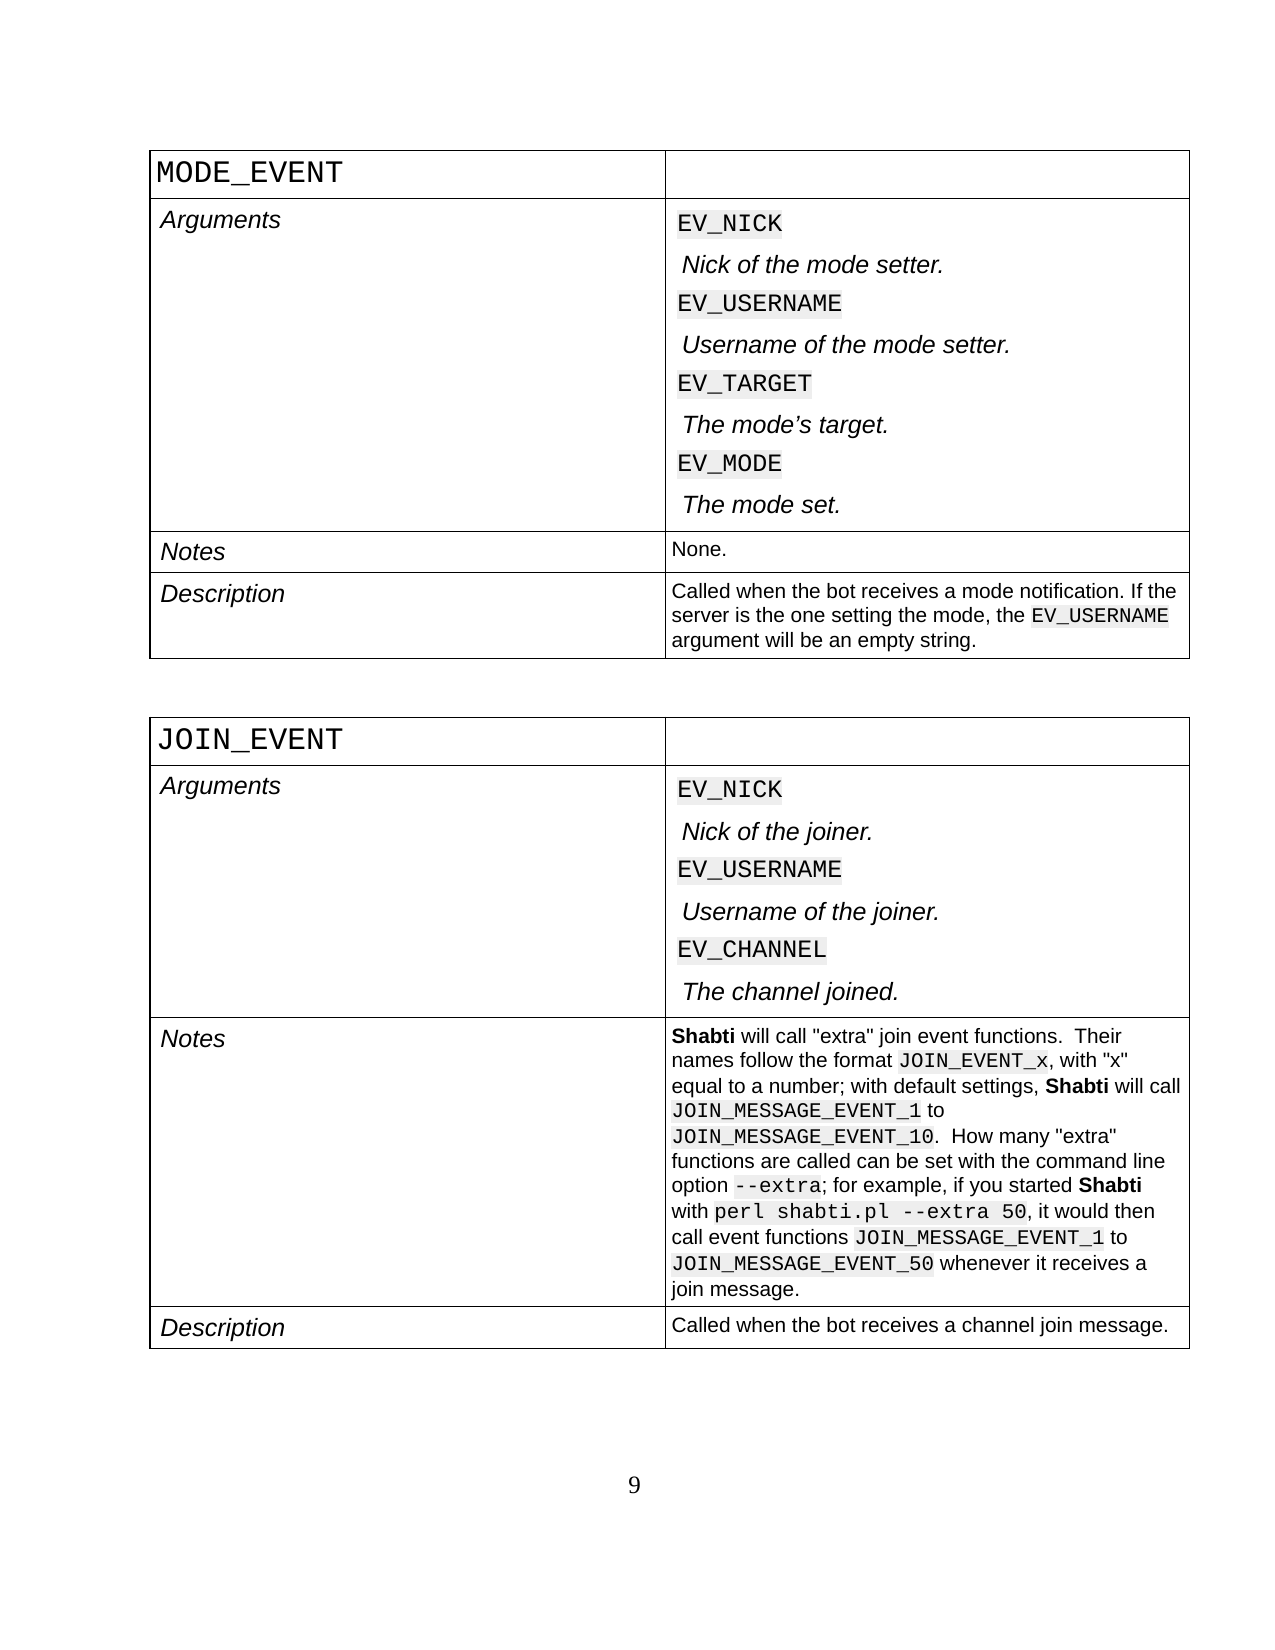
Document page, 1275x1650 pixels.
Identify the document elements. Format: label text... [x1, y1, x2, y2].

table_cell The channel joined. [671, 971, 1183, 1011]
table_cell Notes [151, 1018, 665, 1306]
table_cell Called when the bot receives a channel join message. [666, 1307, 1189, 1347]
table_header [666, 151, 1189, 198]
table_header EV_USERNAME [671, 851, 1183, 891]
table_header EV_CHANNEL [671, 931, 1183, 971]
table_cell Nick of the mode setter. [671, 245, 1183, 285]
table_cell Notes [151, 532, 665, 572]
table_cell Shabti will call "extra" join event functions. Their names follow the format JOIN_EVENT_x, with "x" equal to a number; with default settings, Shabti will call JOIN_MESSAGE_EVENT_1 to JOIN_MESSAGE_EVENT_10. How many "extra" functions are called can be set with the command line option --extra; for example, if you started Shabti with perl shabti.pl --extra 50, it would then call event functions JOIN_MESSAGE_EVENT_1 to JOIN_MESSAGE_EVENT_50 whenever it receives a join message. [666, 1018, 1189, 1306]
table_cell Nick of the joiner. [671, 811, 1183, 851]
table_header EV_TARGET [671, 365, 1183, 404]
table_cell [666, 199, 1189, 531]
table_cell Description [151, 1307, 665, 1347]
table_cell Username of the joiner. [671, 891, 1183, 931]
table_header JOIN_EVENT [151, 718, 665, 764]
table_header EV_NICK [671, 205, 1183, 244]
table_cell [666, 766, 1189, 1017]
table_header MODE_EVENT [151, 151, 665, 198]
table_cell Arguments [151, 199, 665, 531]
table_header EV_NICK [671, 771, 1183, 811]
table_cell Called when the bot receives a mode notification. If the server is the one setting the mode, the EV_USERNAME argument will be an empty string. [666, 573, 1189, 658]
table_header EV_MODE [671, 445, 1183, 484]
table_cell The mode set. [671, 485, 1183, 525]
table_header EV_USERNAME [671, 285, 1183, 324]
table_cell The mode’s target. [671, 405, 1183, 445]
table_cell Username of the mode setter. [671, 325, 1183, 365]
table_cell None. [666, 532, 1189, 572]
table_cell Arguments [151, 766, 665, 1017]
table_header [666, 718, 1189, 764]
table_cell Description [151, 573, 665, 658]
